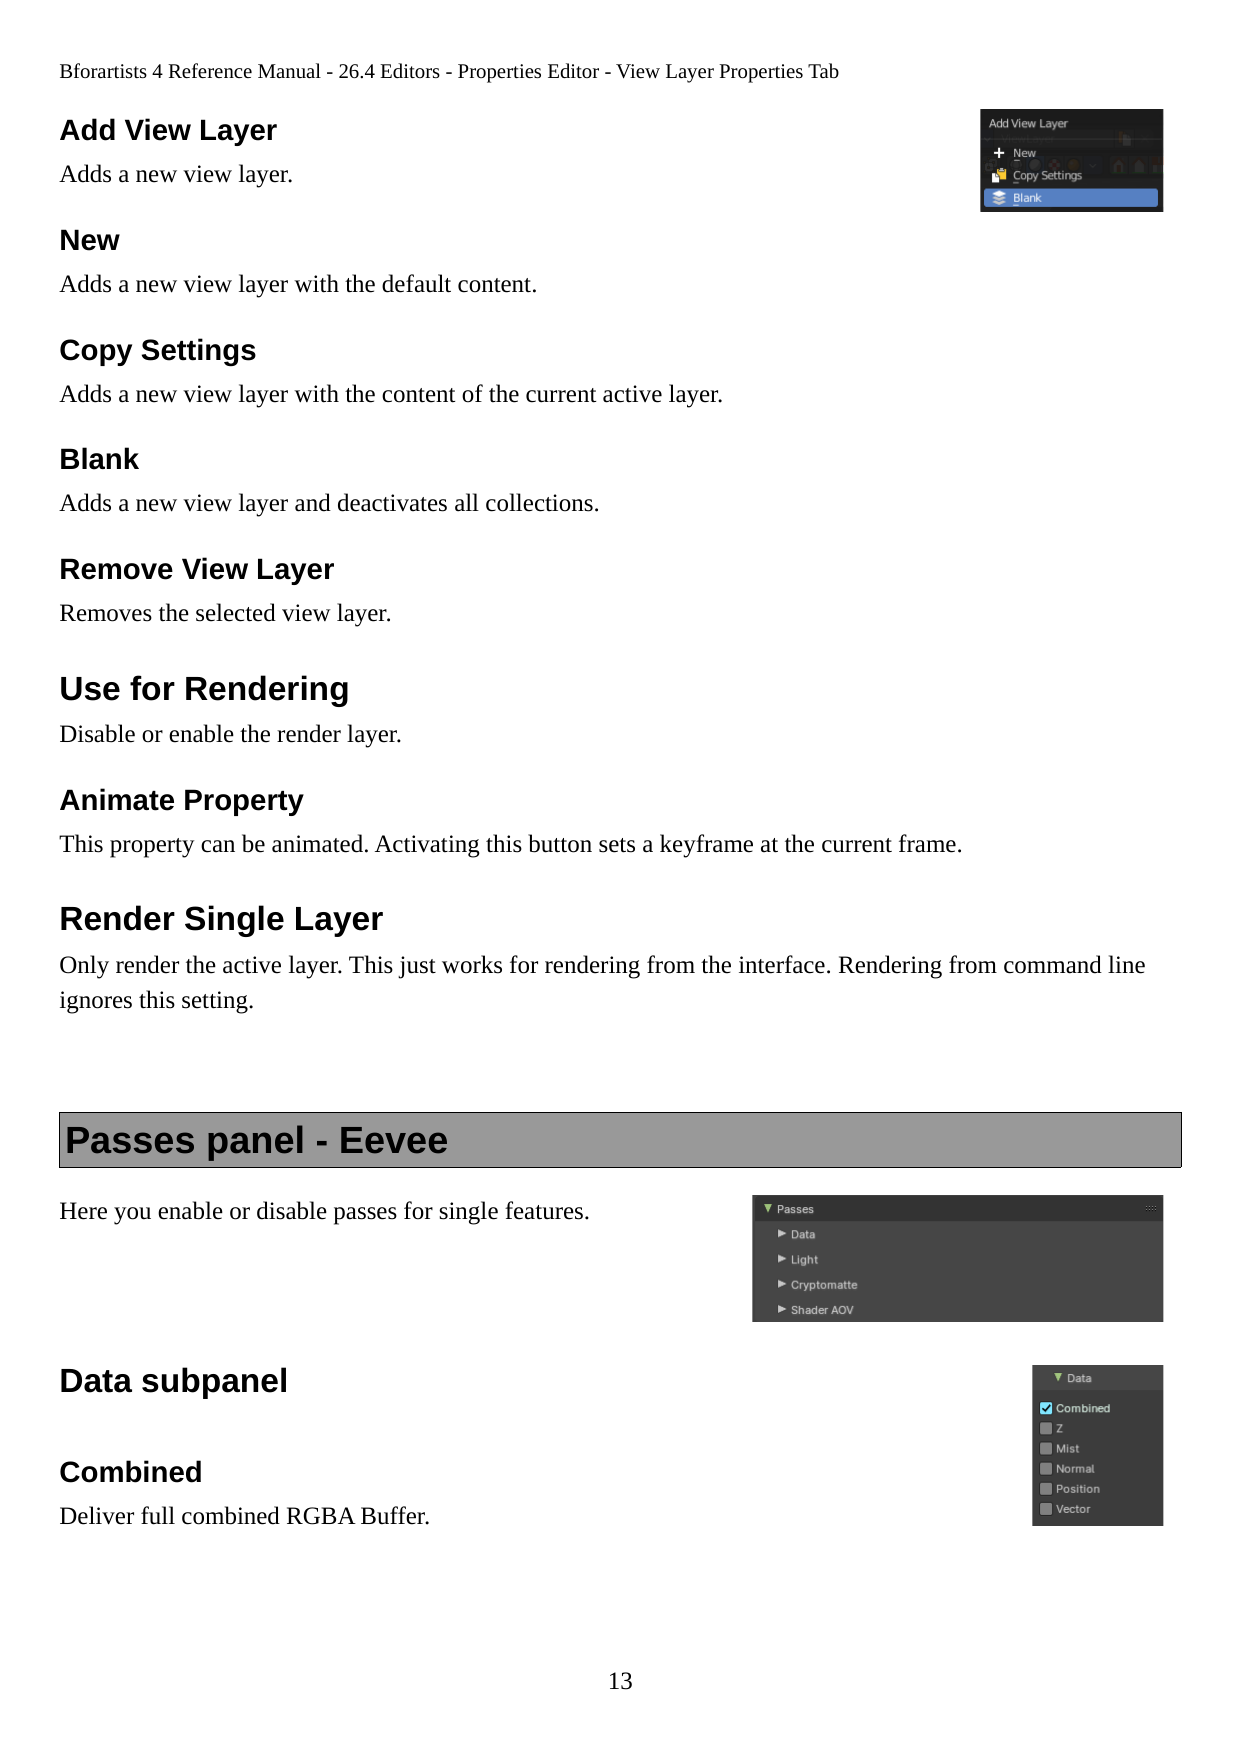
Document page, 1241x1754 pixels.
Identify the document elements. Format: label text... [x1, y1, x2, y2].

subtitle Blank [59, 442, 1181, 476]
subtitle [1164, 113, 1181, 146]
text This property can be animated. Activating this button sets a keyframe at the current frame. [59, 829, 1181, 858]
subtitle [1164, 1455, 1181, 1489]
text [1164, 159, 1181, 188]
picture [1032, 1365, 1164, 1526]
text Only render the active layer. This just works for rendering from the interface. Rendering from command line ignores this setting. [59, 950, 1181, 1014]
subtitle Combined [59, 1455, 1032, 1489]
text Adds a new view layer with the default content. [59, 269, 1181, 297]
subtitle New [59, 222, 1181, 256]
text Adds a new view layer and deactivates all collections. [59, 488, 1181, 517]
text Here you enable or disable passes for single features. [59, 1196, 752, 1224]
text Adds a new view layer. [59, 159, 980, 188]
subtitle Copy Settings [59, 332, 1181, 366]
subtitle Remove View Layer [59, 552, 1181, 586]
picture [752, 1195, 1164, 1322]
table_header Passes panel - Eevee [60, 1113, 1181, 1167]
picture [980, 109, 1164, 212]
text Adds a new view layer with the content of the current active layer. [59, 379, 1181, 407]
subtitle Use for Rendering [59, 668, 1181, 707]
text Deliver full combined RGBA Buffer. [59, 1501, 1181, 1530]
subtitle Add View Layer [59, 113, 980, 146]
text Removes the selected view layer. [59, 598, 1181, 627]
subtitle Data subpanel [59, 1360, 1181, 1399]
subtitle Render Single Layer [59, 899, 1181, 938]
text Disable or enable the render layer. [59, 719, 1181, 748]
subtitle Animate Property [59, 783, 1181, 817]
